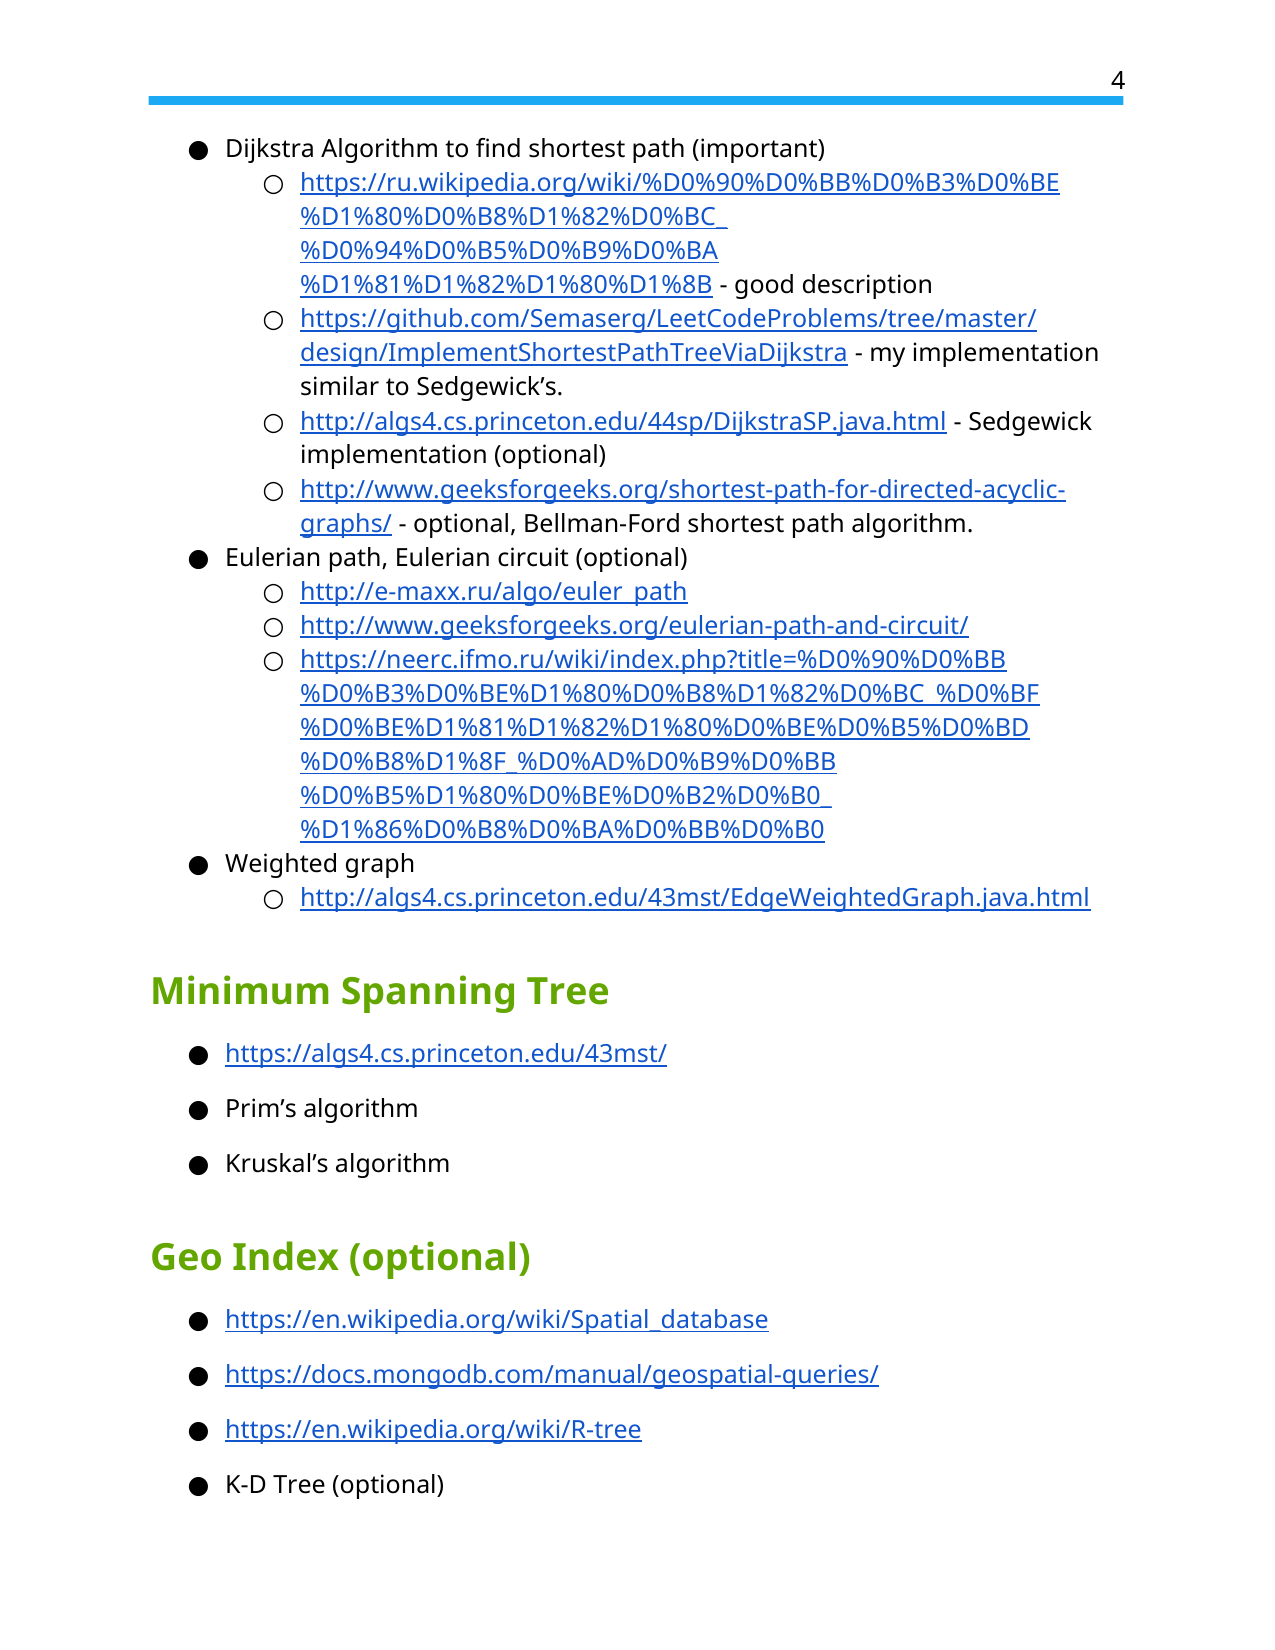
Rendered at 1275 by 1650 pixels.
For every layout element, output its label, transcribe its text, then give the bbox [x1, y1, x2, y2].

list http://e-maxx.ru/algo/euler_path [262, 573, 1125, 607]
list Eulerian path, Eulerian circuit (optional) [187, 539, 1125, 573]
list Weighted graph [187, 846, 1125, 880]
list https://neerc.ifmo.ru/wiki/index.php?title=%D0%90%D0%BB%D0%B3%D0%BE%D1%80%D0%B8%D1%82%D0%BC_%D0%BF%D0%BE%D1%81%D1%82%D1%80%D0%BE%D0%B5%D0%BD%D0%B8%D1%8F_%D0%AD%D0%B9%D0%BB%D0%B5%D1%80%D0%BE%D0%B2%D0%B0_%D1%86%D0%B8%D0%BA%D0%BB%D0%B0 [262, 642, 1125, 846]
list http://algs4.cs.princeton.edu/43mst/EdgeWeightedGraph.java.html [262, 880, 1125, 914]
list http://algs4.cs.princeton.edu/44sp/DijkstraSP.java.html - Sedgewick implementation (optional) [262, 403, 1125, 471]
list https://algs4.cs.princeton.edu/43mst/ [187, 1036, 1125, 1070]
list Dijkstra Algorithm to find shortest path (important) [187, 131, 1125, 165]
list http://www.geeksforgeeks.org/eulerian-path-and-circuit/ [262, 607, 1125, 642]
list https://ru.wikipedia.org/wiki/%D0%90%D0%BB%D0%B3%D0%BE%D1%80%D0%B8%D1%82%D0%BC_%D0%94%D0%B5%D0%B9%D0%BA%D1%81%D1%82%D1%80%D1%8B - good description [262, 165, 1125, 301]
list https://github.com/Semaserg/LeetCodeProblems/tree/master/design/ImplementShortestPathTreeViaDijkstra - my implementation similar to Sedgewick’s. [262, 301, 1125, 403]
list http://www.geeksforgeeks.org/shortest-path-for-directed-acyclic-graphs/ - optional, Bellman-Ford shortest path algorithm. [262, 471, 1125, 539]
list https://docs.mongodb.com/manual/geospatial-queries/ [187, 1357, 1125, 1391]
list Kruskal’s algorithm [187, 1146, 1125, 1180]
list https://en.wikipedia.org/wiki/R-tree [187, 1411, 1125, 1446]
list Prim’s algorithm [187, 1091, 1125, 1125]
subtitle Minimum Spanning Tree [150, 964, 1125, 1015]
list K-D Tree (optional) [187, 1466, 1125, 1500]
picture [148, 96, 1124, 105]
subtitle Geo Index (optional) [150, 1230, 1125, 1281]
list https://en.wikipedia.org/wiki/Spatial_database [187, 1302, 1125, 1336]
